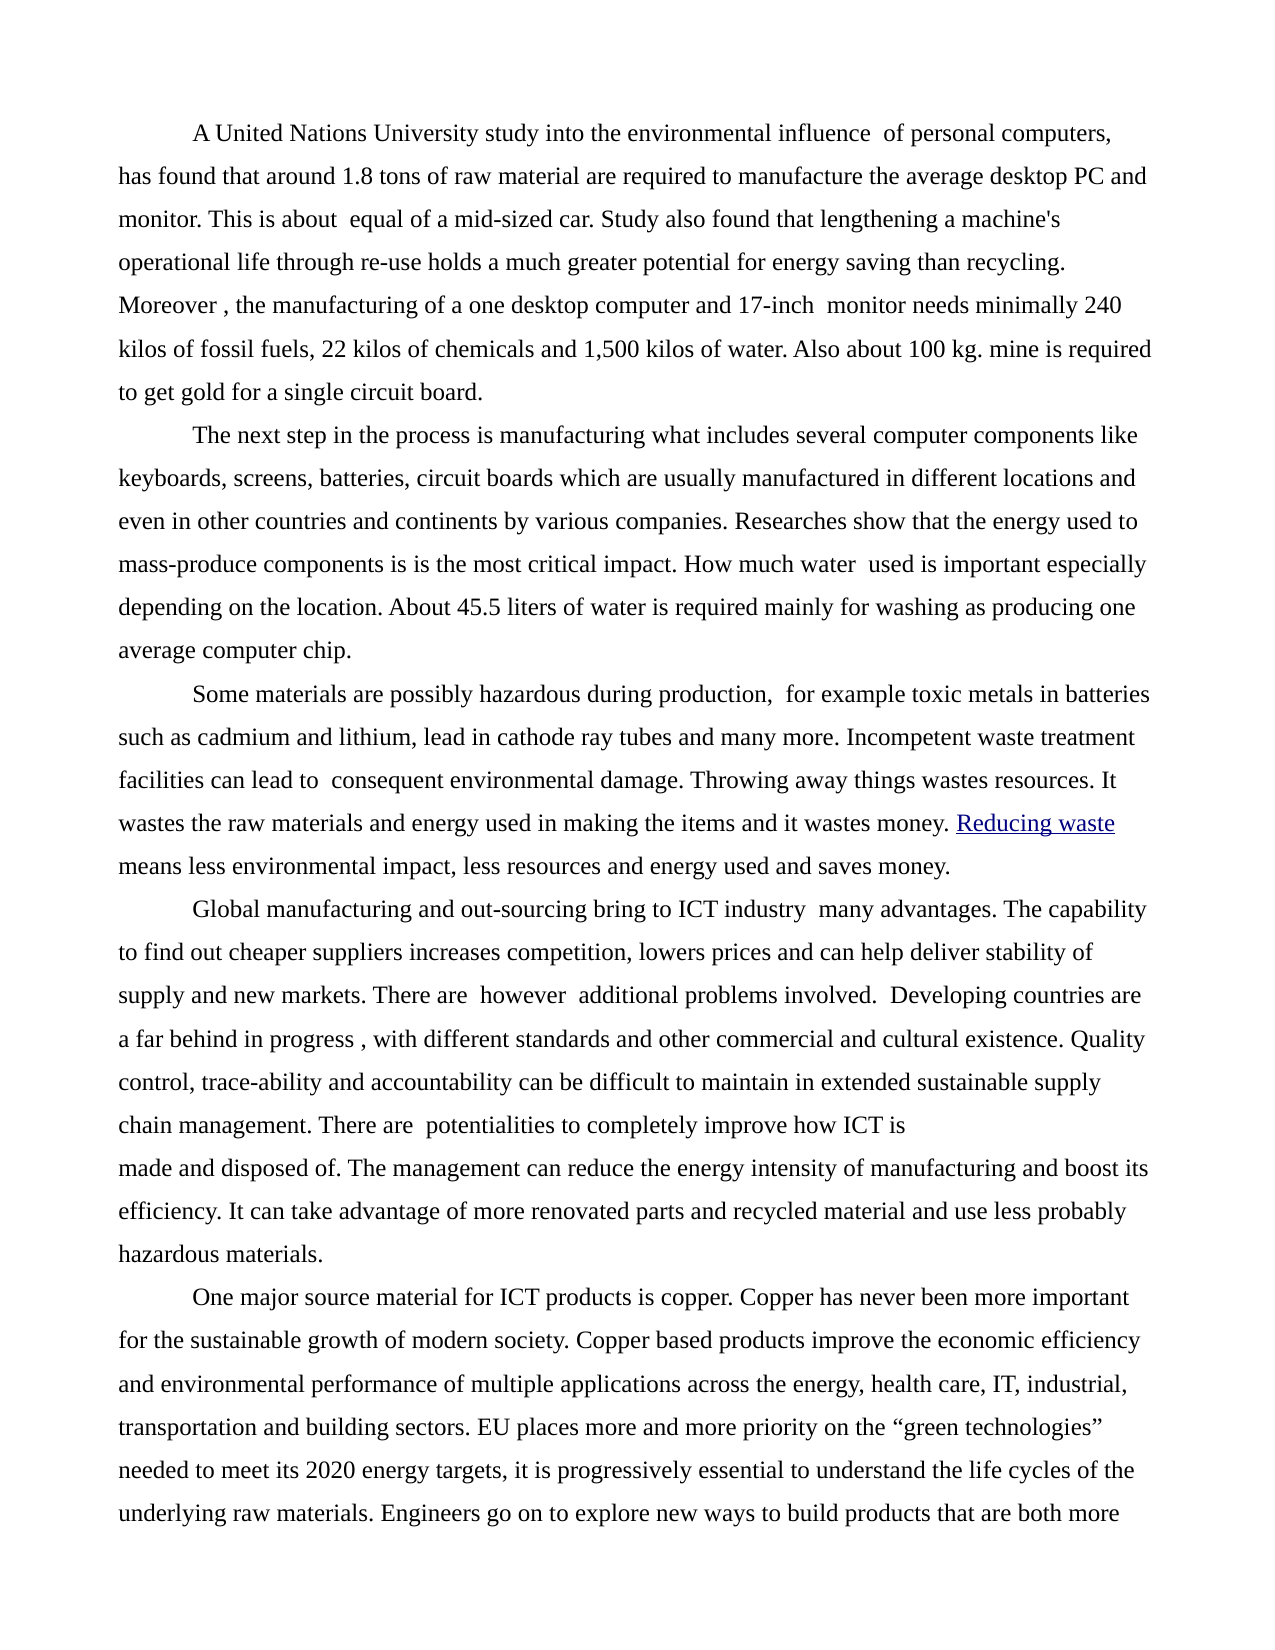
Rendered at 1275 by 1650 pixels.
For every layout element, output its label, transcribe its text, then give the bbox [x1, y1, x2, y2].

text One major source material for ICT products is copper. Copper has never been more important for the sustainable growth of modern society. Copper based products improve the economic efficiency and environmental performance of multiple applications across the energy, health care, IT, industrial, transportation and building sectors. EU places more and more priority on the “green technologies” needed to meet its 2020 energy targets, it is progressively essential to understand the life cycles of the underlying raw materials. Engineers go on to explore new ways to build products that are both more [118, 1282, 1157, 1527]
text A United Nations University study into the environmental influence of personal computers, has found that around 1.8 tons of raw material are required to manufacture the average desktop PC and monitor. This is about equal of a mid-sized car. Study also found that lengthening a machine's operational life through re-use holds a much greater potential for energy saving than recycling. Moreover , the manufacturing of a one desktop computer and 17-inch monitor needs minimally 240 kilos of fossil fuels, 22 kilos of chemicals and 1,500 kilos of water. Also about 100 kg. mine is required to get gold for a single circuit board. [118, 118, 1157, 406]
text Global manufacturing and out-sourcing bring to ICT industry many advantages. The capability to find out cheaper suppliers increases competition, lowers prices and can help deliver stability of supply and new markets. There are however additional problems involved. Developing countries are a far behind in progress , with different standards and other commercial and cultural existence. Quality control, trace-ability and accountability can be difficult to maintain in extended sustainable supply chain management. There are potentialities to completely improve how ICT is made and disposed of. The management can reduce the energy intensity of manufacturing and boost its efficiency. It can take advantage of more renovated parts and recycled material and use less probably hazardous materials. [118, 894, 1157, 1268]
text The next step in the process is manufacturing what includes several computer components like keyboards, screens, batteries, circuit boards which are usually manufactured in different locations and even in other countries and continents by various companies. Researches show that the energy used to mass-produce components is is the most critical impact. How much water used is important especially depending on the location. About 45.5 liters of water is required mainly for washing as producing one average computer chip. [118, 420, 1157, 664]
text Some materials are possibly hazardous during production, for example toxic metals in batteries such as cadmium and lithium, lead in cathode ray tubes and many more. Incompetent waste treatment facilities can lead to consequent environmental damage. Throwing away things wastes resources. It wastes the raw materials and energy used in making the items and it wastes money. Reducing waste means less environmental impact, less resources and energy used and saves money. [118, 679, 1157, 880]
